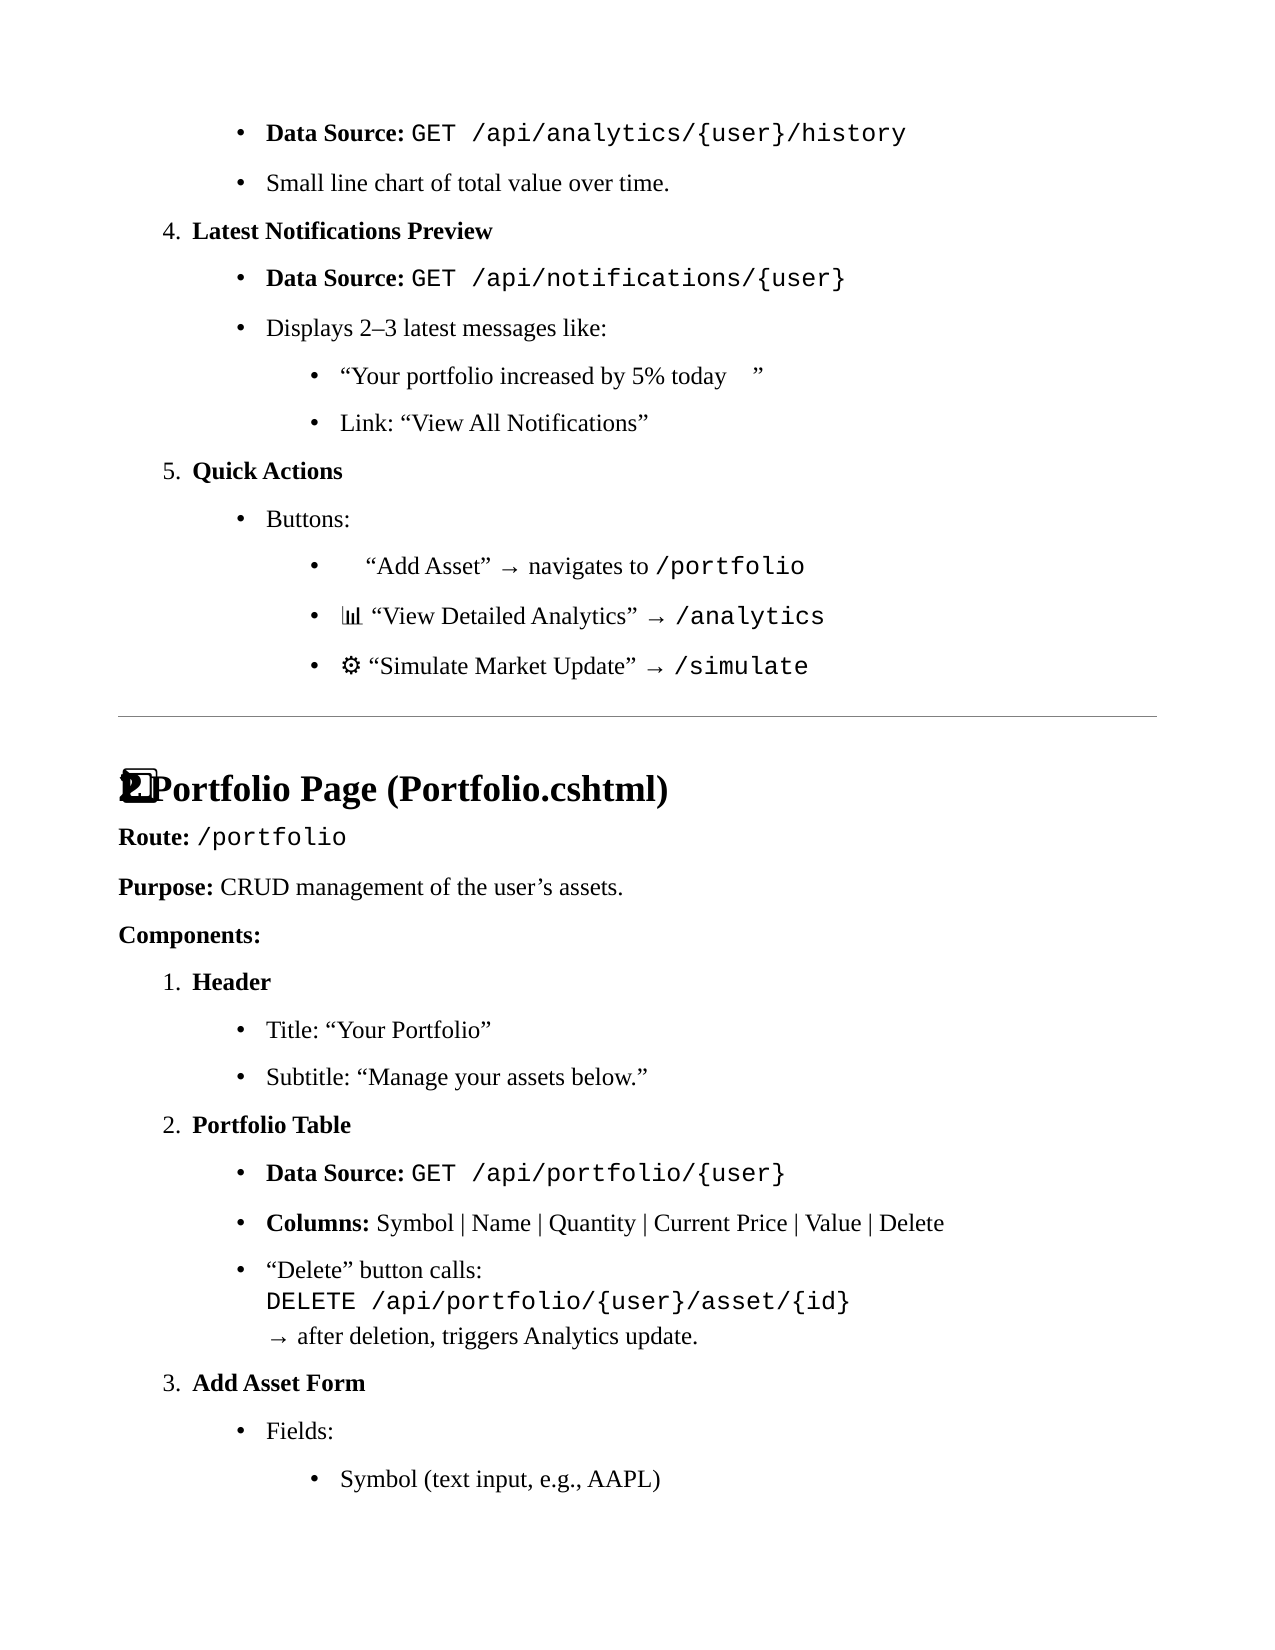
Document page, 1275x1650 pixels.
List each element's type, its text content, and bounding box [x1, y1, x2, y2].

list Data Source: GET /api/portfolio/{user} [236, 1158, 1157, 1188]
list 📊 “View Detailed Analytics” → /analytics [310, 601, 1157, 632]
list ➕ “Add Asset” → navigates to /portfolio [310, 551, 1157, 582]
list Small line chart of total value over time. [236, 168, 1157, 197]
list Columns: Symbol | Name | Quantity | Current Price | Value | Delete [236, 1208, 1157, 1236]
text Route: /portfolio [118, 822, 1157, 853]
text Components: [118, 920, 1157, 948]
list “Delete” button calls: DELETE /api/portfolio/{user}/asset/{id} → after deletion, triggers Analytics update. [236, 1255, 1157, 1349]
list Latest Notifications Preview [162, 216, 1157, 244]
list “Your portfolio increased by 5% today 🎉” [310, 361, 1157, 390]
list Fields: [236, 1416, 1157, 1445]
list Title: “Your Portfolio” [236, 1015, 1157, 1044]
list Symbol (text input, e.g., AAPL) [310, 1464, 1157, 1492]
list ⚙️ “Simulate Market Update” → /simulate [310, 651, 1157, 682]
list Quick Actions [162, 456, 1157, 485]
list Buttons: [236, 504, 1157, 532]
text Purpose: CRUD management of the user’s assets. [118, 872, 1157, 901]
list Add Asset Form [162, 1368, 1157, 1397]
list Portfolio Table [162, 1110, 1157, 1139]
list Link: “View All Notifications” [310, 408, 1157, 437]
list Displays 2–3 latest messages like: [236, 313, 1157, 342]
list Data Source: GET /api/analytics/{user}/history [236, 118, 1157, 149]
list Subtitle: “Manage your assets below.” [236, 1062, 1157, 1091]
list Header [162, 967, 1157, 996]
subtitle 2️⃣ Portfolio Page (Portfolio.cshtml) [118, 766, 1157, 809]
list Data Source: GET /api/notifications/{user} [236, 263, 1157, 294]
